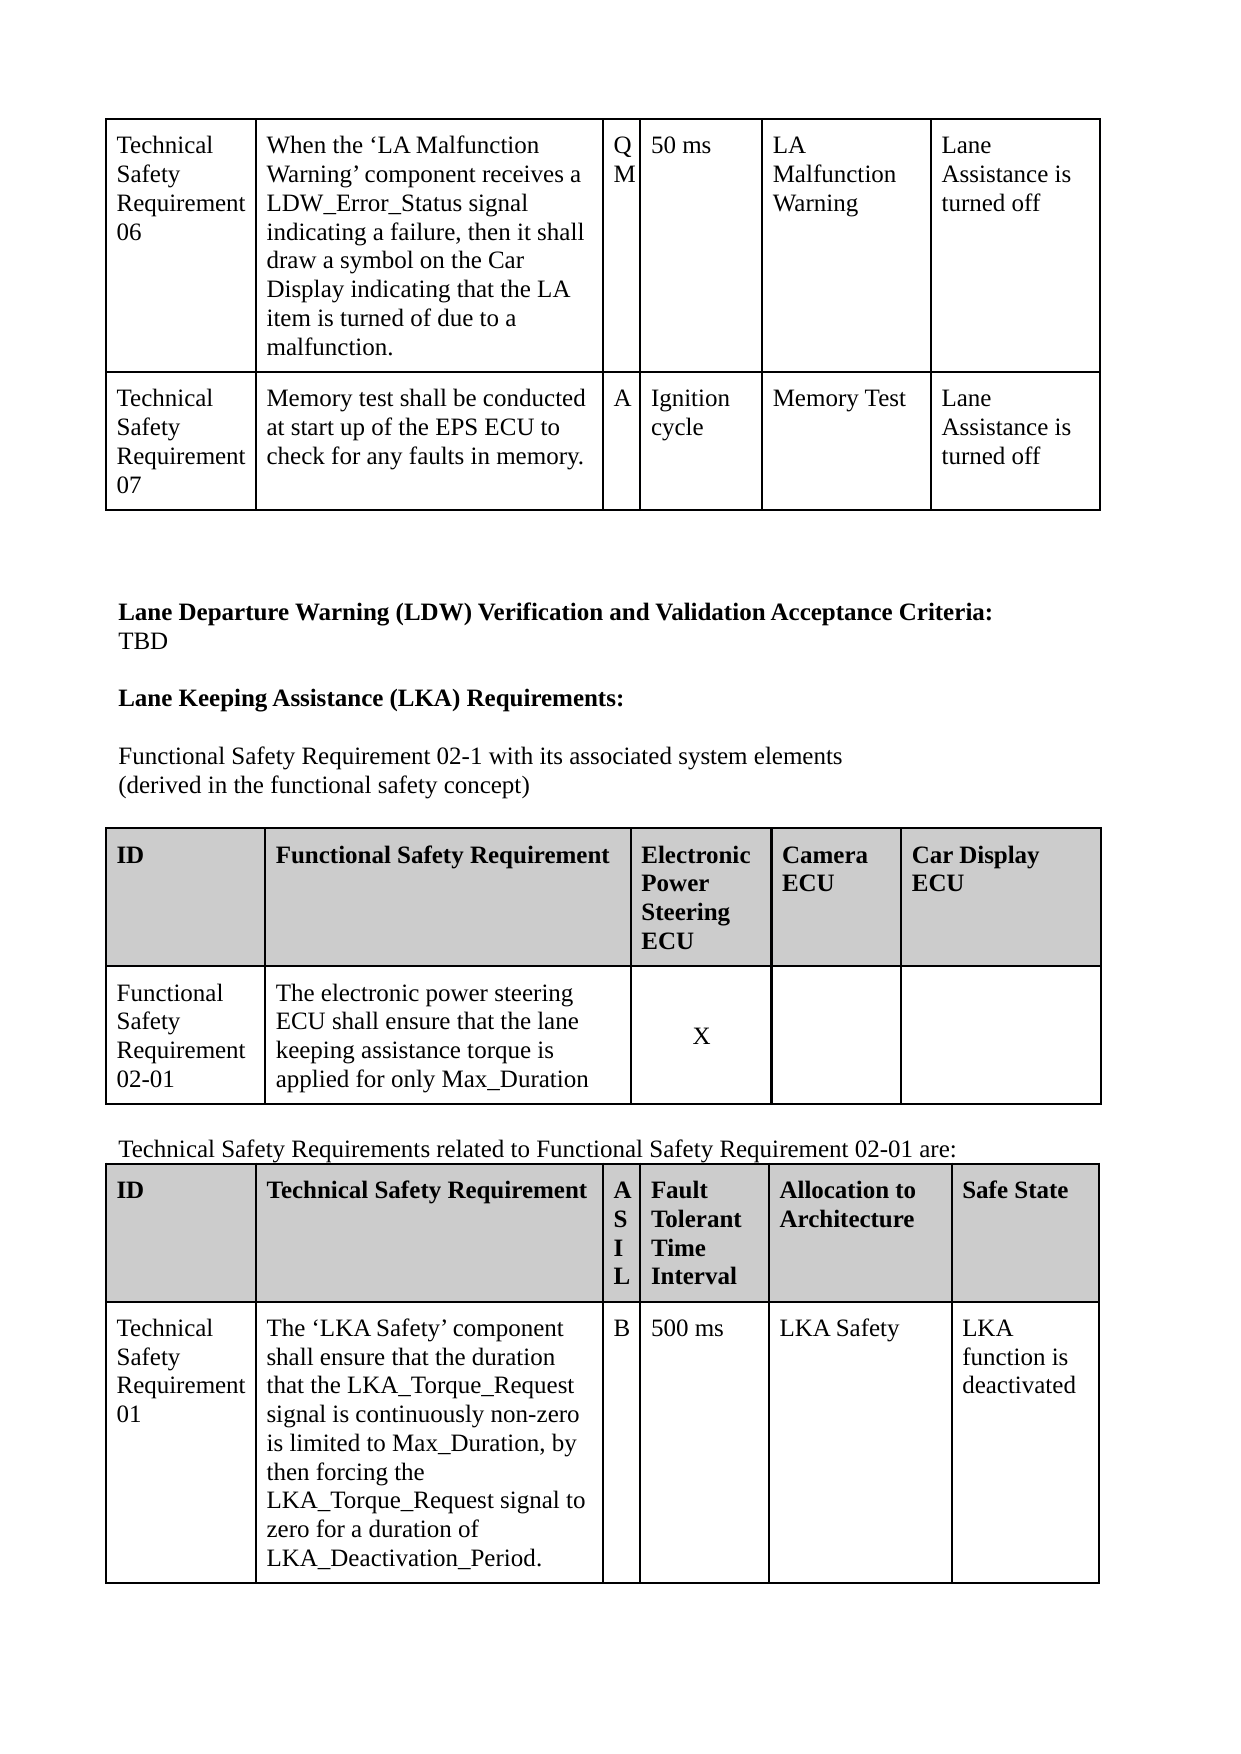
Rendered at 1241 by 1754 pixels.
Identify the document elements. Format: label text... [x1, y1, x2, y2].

table_header Electronic Power Steering ECU [632, 829, 770, 965]
text Lane Departure Warning (LDW) Verification and Validation Acceptance Criteria: [118, 597, 1122, 626]
table_cell 500 ms [641, 1303, 768, 1582]
table_header ASIL [604, 1165, 639, 1301]
table_header Safe State [953, 1165, 1098, 1301]
table_cell When the ‘LA Malfunction Warning’ component receives a LDW_Error_Status signal indicating a failure, then it shall draw a symbol on the Car Display indicating that the LA item is turned of due to a malfunction. [257, 120, 602, 371]
table_cell LA Malfunction Warning [763, 120, 930, 371]
table_cell [773, 967, 900, 1103]
text TBD [118, 626, 1122, 655]
table_cell LKA Safety [770, 1303, 951, 1582]
table_cell 50 ms [641, 120, 761, 371]
table_cell Ignition cycle [641, 373, 761, 509]
table_cell B [604, 1303, 639, 1582]
table_cell A [604, 373, 639, 509]
text Lane Keeping Assistance (LKA) Requirements: [118, 683, 1122, 712]
table_header Fault Tolerant Time Interval [641, 1165, 768, 1301]
table_cell Technical Safety Requirement 07 [107, 373, 255, 509]
table_header Allocation to Architecture [770, 1165, 951, 1301]
table_header Camera ECU [773, 829, 900, 965]
table_cell Memory Test [763, 373, 930, 509]
table_cell [902, 967, 1100, 1103]
table_cell Functional Safety Requirement 02-01 [107, 967, 264, 1103]
text Technical Safety Requirements related to Functional Safety Requirement 02-01 are: [118, 1134, 1122, 1163]
table_cell Memory test shall be conducted at start up of the EPS ECU to check for any faults in memory. [257, 373, 602, 509]
table_cell QM [604, 120, 639, 371]
table_cell The electronic power steering ECU shall ensure that the lane keeping assistance torque is applied for only Max_Duration [266, 967, 630, 1103]
text (derived in the functional safety concept) [118, 770, 1122, 798]
table_cell Technical Safety Requirement 06 [107, 120, 255, 371]
table_cell Lane Assistance is turned off [932, 120, 1099, 371]
table_cell Technical Safety Requirement 01 [107, 1303, 255, 1582]
table_header Technical Safety Requirement [257, 1165, 602, 1301]
table_header Car Display ECU [902, 829, 1100, 965]
table_header ID [107, 1165, 255, 1301]
table_cell The ‘LKA Safety’ component shall ensure that the duration that the LKA_Torque_Request signal is continuously non-zero is limited to Max_Duration, by then forcing the LKA_Torque_Request signal to zero for a duration of LKA_Deactivation_Period. [257, 1303, 602, 1582]
text Functional Safety Requirement 02-1 with its associated system elements [118, 741, 1122, 770]
table_cell LKA function is deactivated [953, 1303, 1098, 1582]
table_header ID [107, 829, 264, 965]
table_cell Lane Assistance is turned off [932, 373, 1099, 509]
table_header Functional Safety Requirement [266, 829, 630, 965]
table_cell X [632, 967, 770, 1103]
